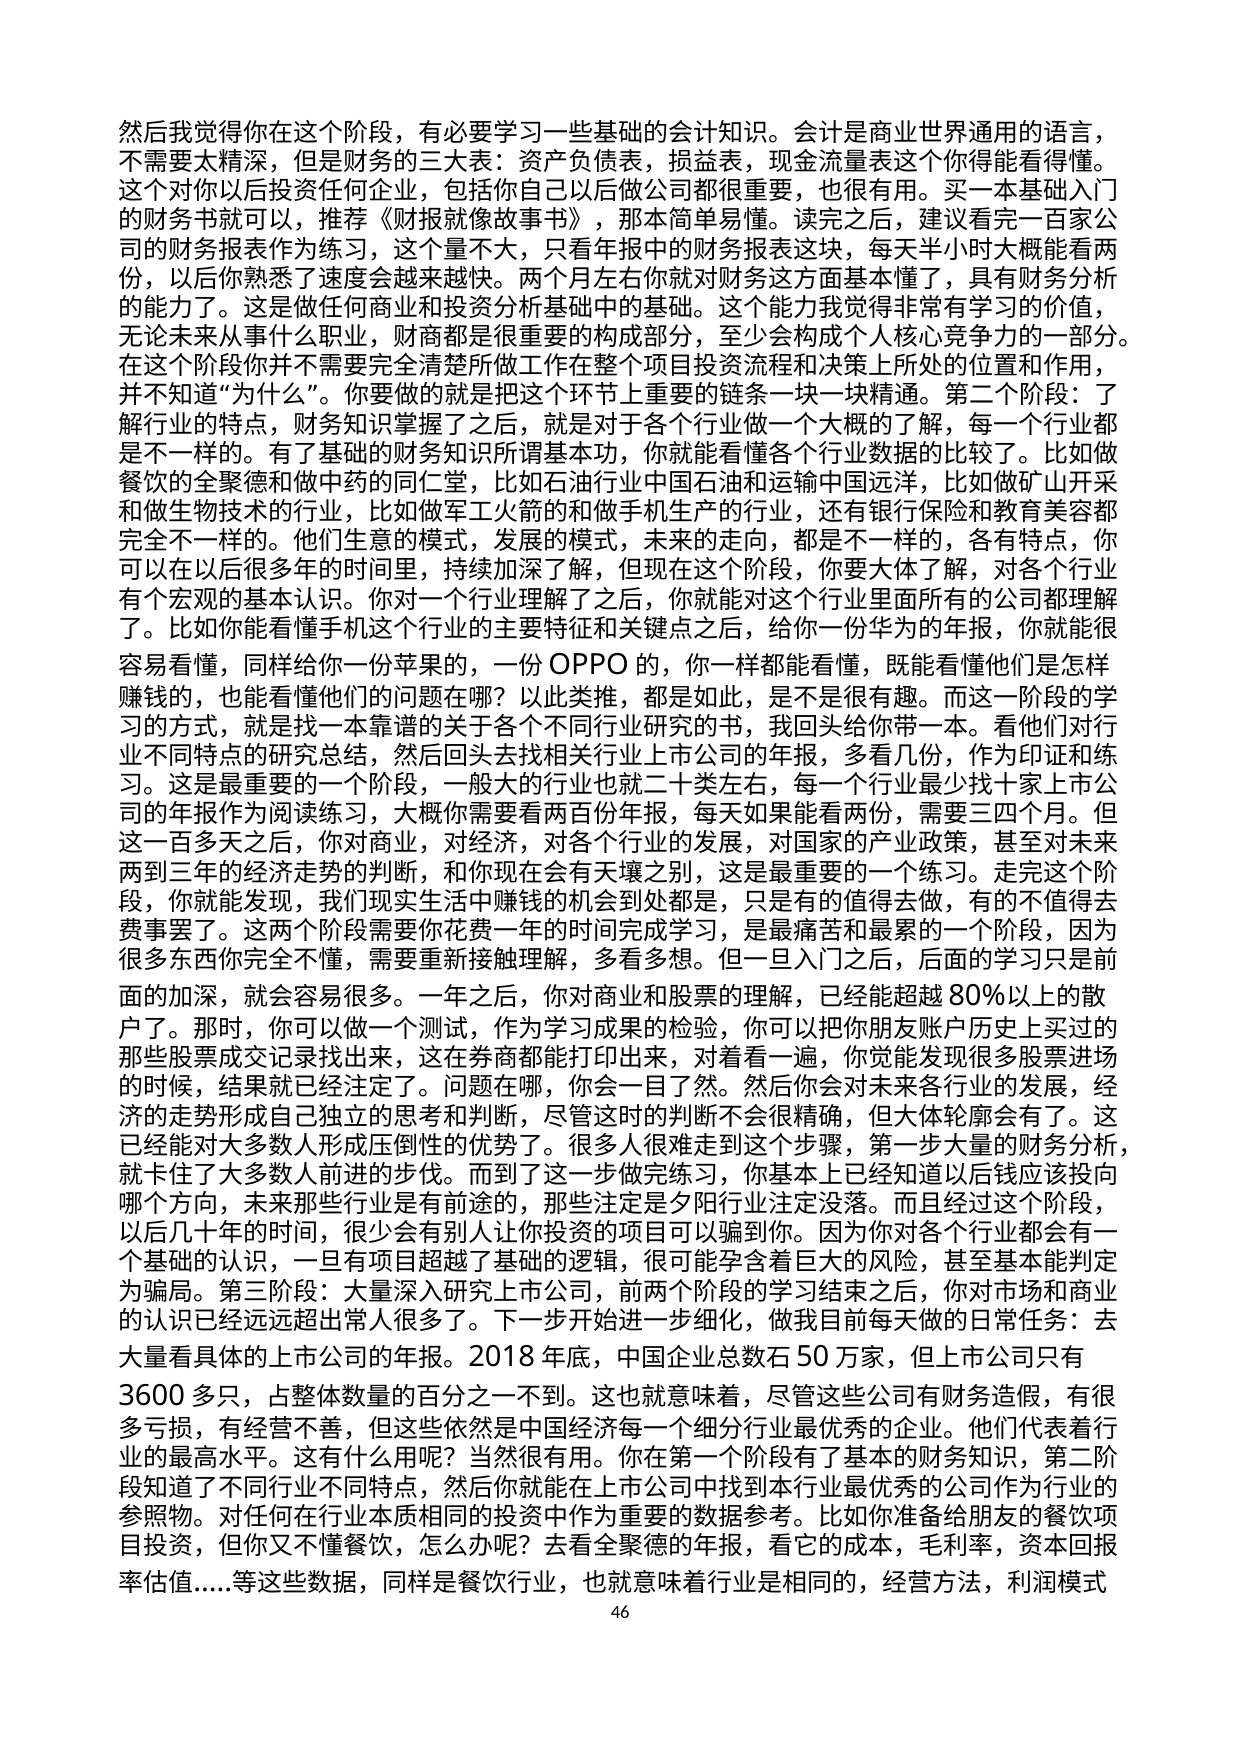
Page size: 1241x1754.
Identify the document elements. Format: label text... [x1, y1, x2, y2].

text 早晨骑车回来，就开始写这篇关于投资学习的路线图。这篇文章可能会长一些，但这些是我14年投资的经历和我认为比较合适的进步阶梯。第一篇我大概写了一下我两个重要的经历，这对我得投资认识产生了巨大影响，了解一下，对我后面投资思想的形成背景会有一个比较好的理解。从2006年开始做第一笔交易，至今已经15年了。第一笔交易记得很清楚，本金整整两万元，是大二的学费和生活费，当时做的是期货豆粕，一天之内做了好多次短线，当天收盘，一共盈利2500元，觉得赚钱太容易了，一天就是12%的利润，自己简直就是天才。当时想，如果每天盈利1%，一年复利增长就会是多少啊，巴菲特30%的年化收益率真不怎么样。现在看来，当时是多么不知道天高地厚，无知所以无畏。但这一天的操作，也为以后六年的时间浪费和失败埋下了伏笔。因为这一天的操作，让我对两件事极为感兴趣，认为那是投资获利的技术，然后把几年的时间和精力全部都放在了对这两方面的研究上，却不知道自己方向错了，所有的努力全部都错了。这两方面就是：短线和快速获利，回头看，这两点都是错误的，真是投资世界的罂粟花，美丽而致命，并且知道是错误但难以自拔。希望短线交易和快速获利，这两点阻碍了80%以上的人在投资中获得成功。那时的我不知道，短线所计算出的每天如果盈利1%，看着不难吧，几年之后，复利就是个天文数字，这样的想法根本就是幻觉，不可能实现。那时的我也没有任何投资相关的基础知识，没有任何对行业的基本把握能力，也没有任何对所投资商品的基本研究，更不可能有独立的思考，独立的判断，一切的决定全部都是凭感觉，“我觉得要涨，我觉得要跌了，我看别人说这个很好，电视上说现在这个很有前途……”听着是不是很熟悉，和现在常见的散户一般无二。那时我不知道：利润是时间的函数，赚大钱是需要耐心和时间的，更需要非常多的研究和对于商业知识储备的。之后六年，全部时间和精力都放在了关于K线，均线，指标，形态，黄金分割，江恩理论，变盘窗口，迪马克连续……这些技术的研究中去，我在这些上面花费了整整六年的时间，别人知道的技术方法我都懂，别人不知道的我也懂。研究的越深，越觉得好神奇啊，但悲剧的是，我可以准确的判断出高点，低点，买入卖出大部分都是在最恰当的时机，尽管很少会亏大钱，但我也不能赚到大钱。我总是小赚小亏中不断的徘徊，就好像身在迷雾之中，很迷茫，但无论怎么，又看不清前方的道路。后来很多年，我才知道当时我错在哪里：所谓技术分析一个很致命的地方在于：无论你学到多么精深，它依然是一种赌概率的方式。唯一一点点区别，就是散户买涨买跌，是50%的概率，而技术分析把概率提到了80%而已，但错的这20%造成的巨大损失，基本和50%是一样的。投错一次，无论错率是百分之二十还是百分之五十，对资金造成的打击都是百分之百。后来在上海的一年半时间，没有赚到钱，因为市场正从3400点向1849点下跌的途中，但那一年半时间，颠覆了我对市场之前六七年全部的认识，那是我第一次接触真正的大钱，接近两亿的资金，只运作一只股票。我第一次清晰的看到了市场的本质，那种感觉就像在之前一直是飘在水面上去想像这个河流是什么样子，完全是主观的猜测，而真正接触到大资金，那种感觉就像一下站在了山上去看河流的样子，它的蜿蜒崎岖，长宽走势，甚至流向及周围的地势地貌都一目了然了。才恍然大雾，哦，原来股票市场是这样子的。那一年我抛弃了六年来学过的所有技术分析，也第一次知道了投资怎样才能真正赚大钱，第一次理解了市场价格运动的本质，也是第一次意识到投资之前需要对企业及所处的行业做详细的研究分析，还要对未来操作一到两年之内的全球经济环境和国内经济政治有个大体的判断。也才懂了什么才是决定股价上涨的9真正动力，还有集中资金优势，不要分散。我们两亿资金，深入研究，只做一只股票，而很多散户一百万的资金买十只股票，怎么可能都研究的过来呢？所谓“夏虫不可语冰”，没有那段时间经历，我会一直在一个很低的层次来回折腾，沾沾自喜，觉得技术多么精通，判断多么准确而不自知，但不知道这些对赚钱基本上没有用处。这是我这些年经历过的两个重要的阶段。稍作回忆，是想告诉你，我会把我所知道的重点和有用的都教给你，而且会把我之前用了很多年走过的弯路都帮你避免掉。很多你可能会经常在投资书中或电视中手机咨询中听到的东西，我没有对你讲，不是我不懂，而是那些东西只是看着有用而已，但与赚钱无关。反而会牵扯你很多精力，浪费你很多时间。我用了十三年走过的路，我会让你在两年三年就能达到我现在的能力，所以你需要直接从我讲给你的最重要，最有效，最本质的东西入手。你要相信我给你讲的东西，一是我会倾其所有的教给你，这些东西对你以后的投资，无论哪方面的投资都很重要。二是这些是投资最本质的东西，而投资很可能是以后四五十年你经济方面的主要活动。很多投资方面的事情我会帮你把关，给你建议。但人生无常，万一我有意外，或有疾病，或有生死，我不能陪你走那么久，我也希望你会越来越好；这个世界上有很多东西可能都有可能一瞬间失去，比如我们家就一夕之间从当地前几的富人沦为破产，但你的能力，是一生的凭仗。即使以后生活有变故，但你依然可以让自己人生活的很顺利，而不用依赖任何人。另外，可能我讲给你的，会和你书上看到的或周围朋友告诉你的会有不同，这种时候，你要选择相信我教给你的，因为在这个领域，我比95%的人要强。对很多人而言，炒股只是他们的业余爱好，而对我则是吃饭的本领，就像我喜欢打台球，但我不会自大的认为我能以我的业余爱好挑战丁俊晖吃饭的本领一样。在股票投资这个领域，很多人和我的差距，大概也是如此。以为这些年走过的道路，投资大概需要这几个阶段的学习，练习和知识储备。学习顺序按着这个步骤走，这是我认为最有效也是最快的进阶路线。第一阶段，基础财务知识，投资的第一步，是你要弄懂你把钱投给什么了？而解决这个的主要方式，就是要学会看懂重要的财务数据，这也是为什么我教你的第一课不是怎么买股票，也不是买什么股票，而是要你去看懂那几个最重要的财务核心数据，这是最基础也是最重要的东西。刚入行的时候，往往一头雾水，感觉进入了一个神秘高深的行业。每天都是很多听不懂的名词，此起彼伏的消息，狂轰滥炸的各种咨询，以后你每天也都会听到很多新名词：K线，均线，点位，大盘，破位，突破，热点，新技术、新产品、新服务，新的商业模式……然后噼里啪啦一堆行业材料和财务资料，还有各种股评，各种分析。知识的广度和深度要求对一个刚入行的人来讲，往往压力巨大，不知所云。但你不用怕，不用被它们吓着你，这些东西，你听一下就行，没有什么重要的，绝大多数和赚钱没有关系。所以在这个阶段，我不会讲很多东西，那样你哪一个都不精通。我会给你讲几个核心的数据，和最有价值的模型，然后你要集中时间和精力在这个点上，精通它们，这样投资世界这个阻挡你的玻璃墙，一个点碎了，其他全部都会在你面前瓦解。即使不完全碎掉，你以后打破这面墙，进步也会容易很多。先在财务分析这一个点做深入学习，然后在慢慢扩展到其他数据采集和分析。最重要的那几个财务数据你已经懂了，然后我觉得你在这个阶段，有必要学习一些基础的会计知识。会计是商业世界通用的语言，不需要太精深，但是财务的三大表：资产负债表，损益表，现金流量表这个你得能看得懂。这个对你以后投资任何企业，包括你自己以后做公司都很重要，也很有用。买一本基础入门的财务书就可以，推荐《财报就像故事书》，那本简单易懂。读完之后，建议看完一百家公司的财务报表作为练习，这个量不大，只看年报中的财务报表这块，每天半小时大概能看两份，以后你熟悉了速度会越来越快。两个月左右你就对财务这方面基本懂了，具有财务分析的能力了。这是做任何商业和投资分析基础中的基础。这个能力我觉得非常有学习的价值，无论未来从事什么职业，财商都是很重要的构成部分，至少会构成个人核心竞争力的一部分。在这个阶段你并不需要完全清楚所做工作在整个项目投资流程和决策上所处的位置和作用，并不知道“为什么”。你要做的就是把这个环节上重要的链条一块一块精通。第二个阶段：了解行业的特点，财务知识掌握了之后，就是对于各个行业做一个大概的了解，每一个行业都是不一样的。有了基础的财务知识所谓基本功，你就能看懂各个行业数据的比较了。比如做餐饮的全聚德和做中药的同仁堂，比如石油行业中国石油和运输中国远洋，比如做矿山开采和做生物技术的行业，比如做军工火箭的和做手机生产的行业，还有银行保险和教育美容都完全不一样的。他们生意的模式，发展的模式，未来的走向，都是不一样的，各有特点，你可以在以后很多年的时间里，持续加深了解，但现在这个阶段，你要大体了解，对各个行业有个宏观的基本认识。你对一个行业理解了之后，你就能对这个行业里面所有的公司都理解了。比如你能看懂手机这个行业的主要特征和关键点之后，给你一份华为的年报，你就能很容易看懂，同样给你一份苹果的，一份OPPO的，你一样都能看懂，既能看懂他们是怎样赚钱的，也能看懂他们的问题在哪？以此类推，都是如此，是不是很有趣。而这一阶段的学习的方式，就是找一本靠谱的关于各个不同行业研究的书，我回头给你带一本。看他们对行业不同特点的研究总结，然后回头去找相关行业上市公司的年报，多看几份，作为印证和练习。这是最重要的一个阶段，一般大的行业也就二十类左右，每一个行业最少找十家上市公司的年报作为阅读练习，大概你需要看两百份年报，每天如果能看两份，需要三四个月。但这一百多天之后，你对商业，对经济，对各个行业的发展，对国家的产业政策，甚至对未来两到三年的经济走势的判断，和你现在会有天壤之别，这是最重要的一个练习。走完这个阶段，你就能发现，我们现实生活中赚钱的机会到处都是，只是有的值得去做，有的不值得去费事罢了。这两个阶段需要你花费一年的时间完成学习，是最痛苦和最累的一个阶段，因为很多东西你完全不懂，需要重新接触理解，多看多想。但一旦入门之后，后面的学习只是前面的加深，就会容易很多。一年之后，你对商业和股票的理解，已经能超越80%以上的散户了。那时，你可以做一个测试，作为学习成果的检验，你可以把你朋友账户历史上买过的那些股票成交记录找出来，这在券商都能打印出来，对着看一遍，你觉能发现很多股票进场的时候，结果就已经注定了。问题在哪，你会一目了然。然后你会对未来各行业的发展，经济的走势形成自己独立的思考和判断，尽管这时的判断不会很精确，但大体轮廓会有了。这已经能对大多数人形成压倒性的优势了。很多人很难走到这个步骤，第一步大量的财务分析，就卡住了大多数人前进的步伐。而到了这一步做完练习，你基本上已经知道以后钱应该投向哪个方向，未来那些行业是有前途的，那些注定是夕阳行业注定没落。而且经过这个阶段，以后几十年的时间，很少会有别人让你投资的项目可以骗到你。因为你对各个行业都会有一个基础的认识，一旦有项目超越了基础的逻辑，很可能孕含着巨大的风险，甚至基本能判定为骗局。第三阶段：大量深入研究上市公司，前两个阶段的学习结束之后，你对市场和商业的认识已经远远超出常人很多了。下一步开始进一步细化，做我目前每天做的日常任务：去大量看具体的上市公司的年报。2018年底，中国企业总数石50万家，但上市公司只有3600多只，占整体数量的百分之一不到。这也就意味着，尽管这些公司有财务造假，有很多亏损，有经营不善，但这些依然是中国经济每一个细分行业最优秀的企业。他们代表着行业的最高水平。这有什么用呢？当然很有用。你在第一个阶段有了基本的财务知识，第二阶段知道了不同行业不同特点，然后你就能在上市公司中找到本行业最优秀的公司作为行业的参照物。对任何在行业本质相同的投资中作为重要的数据参考。比如你准备给朋友的餐饮项目投资，但你又不懂餐饮，怎么办呢？去看全聚德的年报，看它的成本，毛利率，资本回报率估值.....等这些数据，同样是餐饮行业，也就意味着行业是相同的，经营方法，利润模式本质很少会产生巨大的区别。而上市公司作为本行业拥有最大优势的企业，有资金，能招聘到本行业最好的人才，进行最好的管理，你们未来投资的这个餐饮项目，做到最好，就是这个水准，你就知道该不该投，有没有价值投，也同样在投之前，你就知道你们的项目以后大概能赚多少钱，会遇到哪些困难，未来大概是个什么样子。很多时候我对未来判断的比较准，不是我比别人聪明很多，而是我站在基础的数据之上，或者用牛顿的换来说，是因为我站在整个行业的宏观数据的肩膀之上。所以我能看到全貌，能看得更远。这不只是对股票如此，而是以后对于你所有要投资的项目，你都可以用这个方法基本提前得出判断甚至结论。行业特点是高一个级别的存在，行业下的具体生意是需要服从整个行业的同性的。就这些年的经验总结，我认为对一家你公司而言，判断最总要的因素有六个，这六项直接决定公司能发展多大，有没有前途。这每一项下面又有一些具体的内容，但这个会在你以后漫长的投资生涯中慢慢总结，我在这里先给你讲框架类的东西，这些大的框架不要出错，对一项生意或一家企业大的方判断就不会出错。1.控股股东：你要知道谁是这家企业真正的主人，他的能量，他的资本将直接决定企业的基因。而且在行业严冬来临的时候，可以直接觉得企业能不能生存下去。我目前只买国务院国资委和省国资委直接控股的央企。这些事中国经济最核心的资产，即使遇到行业低谷，国家也会通过经济和行政手段进行干预，让它更好的发展下去。另为我们国内民营企业数据造假太多，一旦出问题，就会跌一二十个跌停板，甚至退市，会很惨，这个风险对我是致命的。但你在学习的过程中，不用向我一样。你可以像我一样，只买央企的股票，但看具体年报，可以什么行业都看一看，对哪方面感兴趣，就去看这个行业相关的上市公司。时间长了，对各种生意和商业模式理解就很透了。2.主营业务集中：做公司和个人成长一样，要专注，才有可能成长为行业最有竞争里的企业。什么都想做的企业，往往什么都做不好。多元化发展的企业，往往形成的不是各个业务之间的互补，而更大的可能是分散了力量，各个方面都失去竞争优势。3.业务有独特性，最好是独一无二，这是真正有价值的地方。比如茅台，比如云南白药，比如双汇发展，海天酱油，全聚德，同仁堂......这些独一无二的业务或独一无二产品或品牌会持续产生竞争优势，比如对于房地产的地段，也同样是一种独一无二的优势，餐厅的选址等等都是。任何一项投资或项目，这是最重要的。你一定要它找到独特的竞争优势在哪里，如果找不到，不可能产生竞争力的，黯然收场基本从开始就是注定的。4.毛利率要高，要能够持续增长，持续赚钱，有持续的现金流。这样的企业才能快速的扩张，有现金储备，遇到问题才能扛过去，有机会也才能进行扩张，这样的项目才能让你的投资产生几倍几十倍的增长。5.买在行业拐点；产品拐点，或业绩拐点或周期拐点，那个点就是跌势已经，新涨开始的那个点。那是风险最低，利润最大的进场位置。不要追高去买，投资市场机会很多，没有不可错过的机会。大家都扎堆干的事，基本没前途，市场重要的时候，大众一定事错的。6.在一样东西还没有涨起来时，低价低位的时候进场买入，大家都开始讨论在这件事上赚了多少钱时退出。巴菲特总结的很经典：“在别人恐惧的时候贪婪，在别人贪婪的时候恐惧"。这些就是对项目和企业我觉得最关键的几点。其他可能还有不少，但都是可以克服和改正的，而这几点的错误是致命的。第四个阶段：宏观理解，大量阅读，融会贯通，经过前三个阶段的学习，你已经能够对商业和行业有自己的深入理解和独立的思考了，在这阶段的任务，就是大量阅读。阅读的内容有两方面，一是阅读国内宏观经济方面的文章，包括经济指标，经济数据，地产 ，商品等各个方面的文章，《经济观察报》《中国投资》多读这两份报纸杂志，建议订阅纸质版。再就是就是每天多看财经新闻，长期耳闻目染。另一个重要的阅读方向就是去阅读国外资本市场两百年来那些穿越时空的经典，去更深层次的思考投资的本质，价值的本质，商业的本质，经济的本质。大量阅读的作用是帮助里把前期的那些学习的重要环节打通，以对各个知识融会贯通。这是只是才能真正成为能力。这其实不应该是一个人阶段，而是一直从始到终几十年都要持续的工作。前三个阶段的学习完成，大概需要一年多到两年，但我觉得这对一生都有巨大的价值的。多看多想多思考，你就很容易看到下一波机会在哪里。你不再是随波逐流的投资，而是可以提前预判，然后在生活中到处都可以看到别人视而不见的机会 看到别人熟视无睹的风险。比如别人可能知道下一波风口在人工智能，但如果如果你仅仅知道互联网+、工业4.0、物联网、智能制造这些概念，而不去洞察制造业自动化、信息化和智能化的发展阶段与规律，那就很难洞察先机，更难分辨真假、发现风险，多数情况会成为抬轿子的甚至是接盘侠。前期大量的知识储备，行业演技，具体企业研究，你就会超过投资行业90%的人。但这个阶段是行业内绝大多数从业人员的分化阶段，90%的从业者几乎永远停留在此阶段。在大量的思考实践之后，去通过那些经典的投资书籍融会贯通。我读过投资领域差不多所有重要的著作，大概四百多本，但你不要害怕这个数量，其中真正有价值反复阅读的大概只有二三十本，你读这些就好了。当你有了前期的基础积累之后，这些书读起来很容易。而且值得一遍一遍反复读。你可以这样想，这每本书的经验和教训，都是别人花了几亿甚至几十几百亿亏出来的，我们几十块钱就买到了，这个简直太值了。大量的阅读之后会产生思考，思考会助推自己发现投资行业其实并不存在绝对的标准和权威，不同机构和个人存在不同的价值理念、投资策略，而这些不同的价值理念和投资策略都有成功和失败的案例，一时会感到无所适从。市场很多“大佬”、“投资家”都会总结出自己看企业，不同人给出的标准不同，甚至相互矛盾，如果能从困惑中去对比和分析，找到各自适用的不同条件，随后便是拨云见日，豁然开朗。这个阶段短则三五年，长则很多人一辈子也没迈过去。在不同的投资理念和策略中，集百家所长，灵活运用，慢慢会逐渐形成适合自己个性、经历和特长的 价值理念和投资逻辑。在这种自我形成的逻辑下，再回过头来去看各种项目，往往不管表象千变万化，亦能够快速抓住本质。全部写完了，用了一天时间，但我觉得的很开心，终于可以为你做一点事情，并且很感谢你，可以借此让我对这些年的投资做一个系统性的总结。这是一个大纲，写的是概括性的内容，细节的东西，你遇到问题，我讲给你。在你学习的过程中，我也会把这些全部再学习一边，以便随时能解决你不懂的问题。我觉得这些学习完成之后，你至少能达到我现在的水平，也许会超过我。你悟性比我要高很多，我只是个平凡的人，唯一的天赋也许就是会比别人更执着。也许你很奇怪，我写了这么多，怎么没写怎么选股，怎么操作？因为我告诉你的不只是股票进阶的路线图，而且是整个投资这项活动的进阶路线图。技术是很简单的东西，我已经告诉你了获利能力最高的形态。等你没有压力的时候，去开一个股票账户，投十万就好，你需要边学习边去真实的实践。不要怕亏损的，一定要进场实践，才能把你学到的东西转化为真正的能力。真实的钱和模拟资金是不一样的，那种赚钱亏钱所带来的内心波动，会让你对学习过的内容有更深入的理解和记忆。投资的本质是相同的，投什么，只是外在的表现而已，当你走完了这几个阶段，投什么对你已经无所谓的，当你内功强大，飞花粘叶皆可伤人。一样的，当那时，股票的买卖点对你来说是很清晰的，一项商业投资的前途也是如此，很清晰，都不是什么难的事。很多人炒股本末倒置了，选股就像招式，招式是最简单的东西，但不是致胜的东西。郭靖的降龙十八掌天下无敌，而后期丐帮帮主的降龙十八掌不过尔尔。不是招式厉害，而是郭靖厉害。我相信你能懂我的意思。而且投资最终在市场上交易的是你的思想，金额市场放大了我们对世界的认识，也放大了人性的弱点：贪婪和恐惧。我最终的理想，不是在市场上赚多少钱，我对物质享受兴趣不大，而是我需要大量的钱去在市场上验证我对这个世界的理解。就目前的认识，只能给你讲到个地步，对你未来的投资应该能用很久。更高的境界和层次，我觉得我需要管理的资金超过十亿这个级别我才能感悟到。那时我再讲给你听。有时会为未来想很多，这些东西你都学习完了，不止是对投资和经济，而且可能会对世界的认识和理解都会和现在完全不同，你对未来的规划可能也会和现在完全不同，也许那时你可能会有和现在能有完全不一样的思考，更好的考虑。 [118, 118, 1122, 1600]
